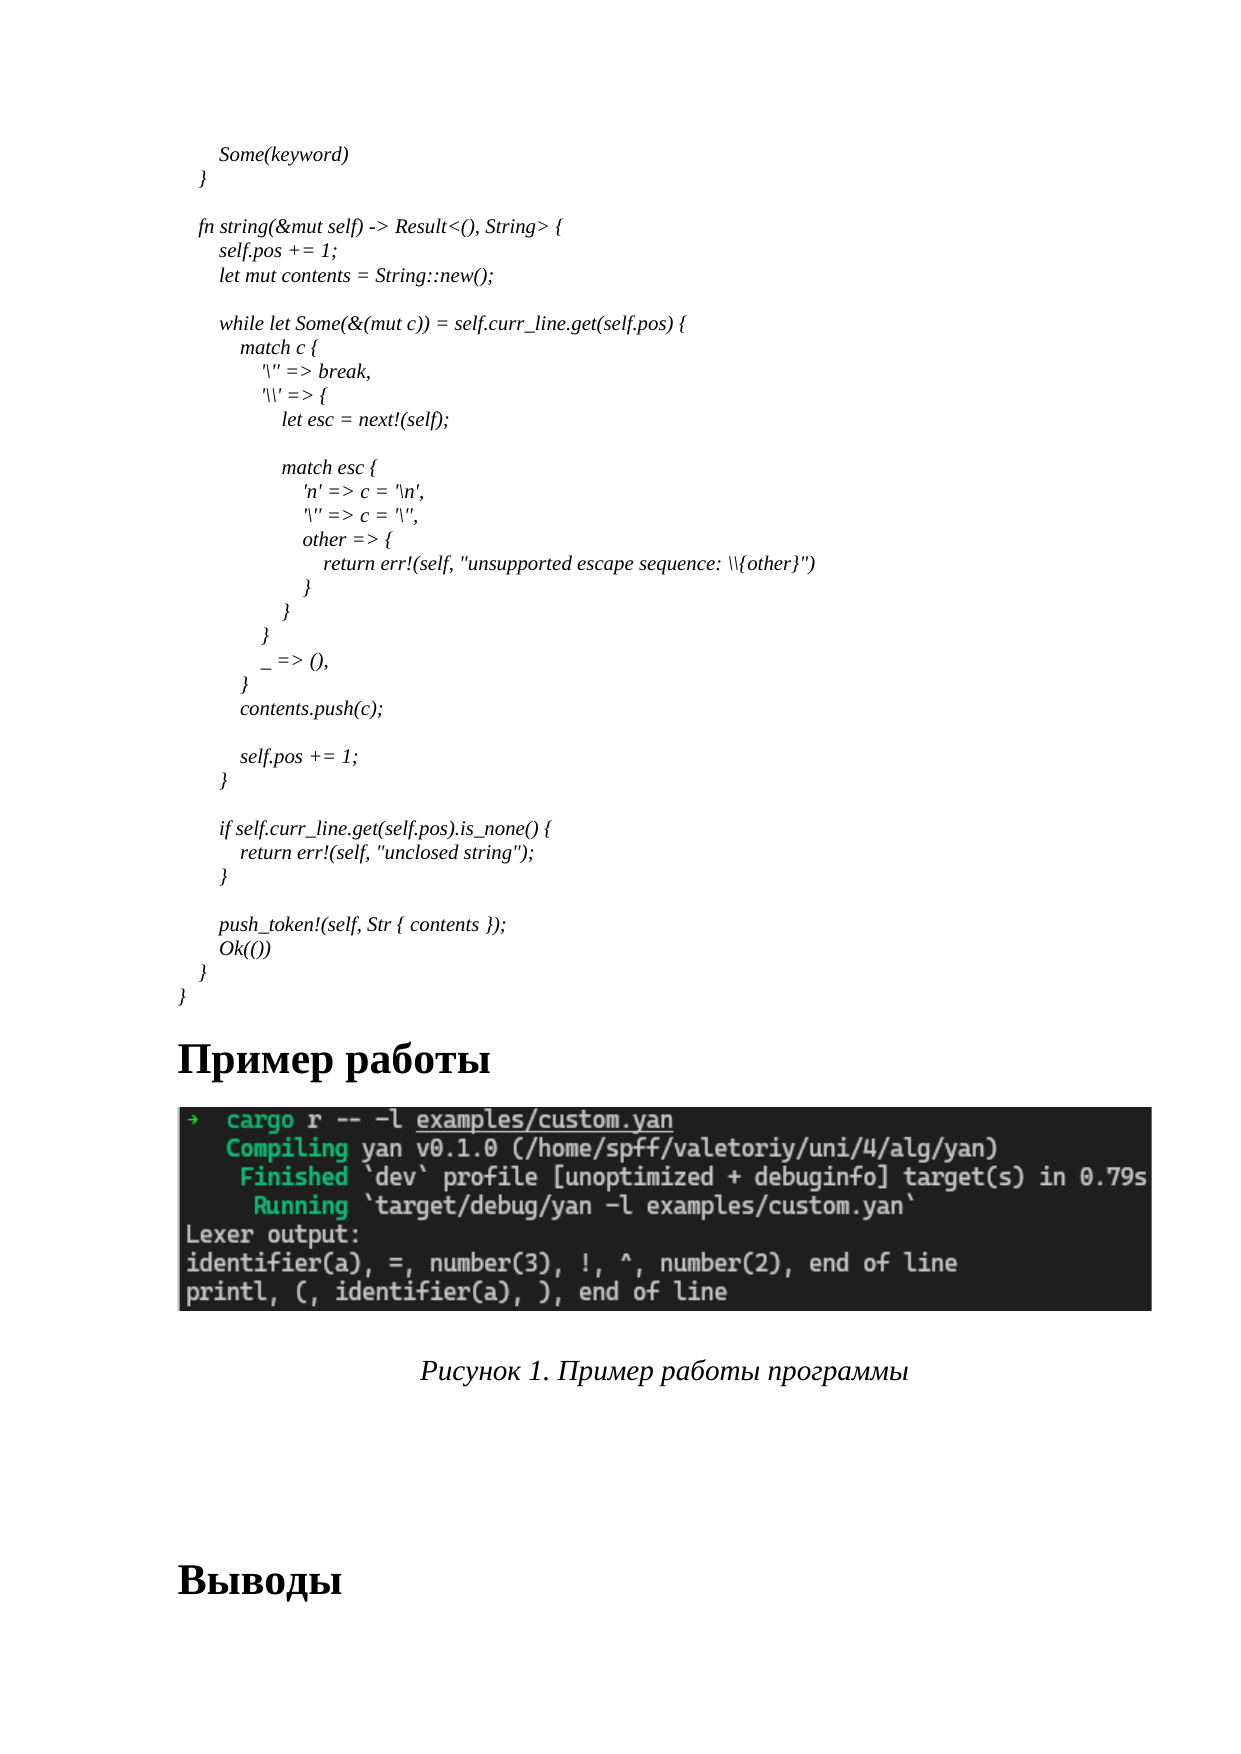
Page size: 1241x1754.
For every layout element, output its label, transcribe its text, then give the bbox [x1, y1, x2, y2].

text return err!(self, "unsupported escape sequence: \\{other}") [177, 551, 1152, 575]
text match c { [177, 335, 1152, 359]
text Ok(()) [177, 936, 1152, 960]
text push_token!(self, Str { contents }); [177, 912, 1152, 936]
text self.pos += 1; [177, 744, 1152, 768]
text self.pos += 1; [177, 238, 1152, 262]
text } [177, 623, 1152, 647]
text Some(keyword) [177, 142, 1152, 166]
text Рисунок 1. Пример работы программы [177, 1311, 1152, 1386]
text } [177, 672, 1152, 696]
text other => { [177, 527, 1152, 551]
text Выводы [177, 1554, 1152, 1604]
picture [177, 1107, 1152, 1311]
text } [177, 960, 1152, 984]
text if self.curr_line.get(self.pos).is_none() { [177, 816, 1152, 840]
text contents.push(c); [177, 696, 1152, 720]
text } [177, 984, 1152, 1008]
text 'n' => c = '\n', [177, 479, 1152, 503]
text '\\' => { [177, 383, 1152, 407]
text } [177, 575, 1152, 599]
text } [177, 599, 1152, 623]
text Пример работы [177, 1032, 1152, 1083]
text match esc { [177, 455, 1152, 479]
text '\'' => break, [177, 359, 1152, 383]
text } [177, 166, 1152, 190]
text let mut contents = String::new(); [177, 262, 1152, 287]
text return err!(self, "unclosed string"); [177, 840, 1152, 864]
text '\'' => c = '\'', [177, 503, 1152, 527]
text while let Some(&(mut c)) = self.curr_line.get(self.pos) { [177, 311, 1152, 335]
text let esc = next!(self); [177, 407, 1152, 431]
text } [177, 864, 1152, 888]
text _ => (), [177, 647, 1152, 672]
text } [177, 768, 1152, 792]
text fn string(&mut self) -> Result<(), String> { [177, 214, 1152, 238]
